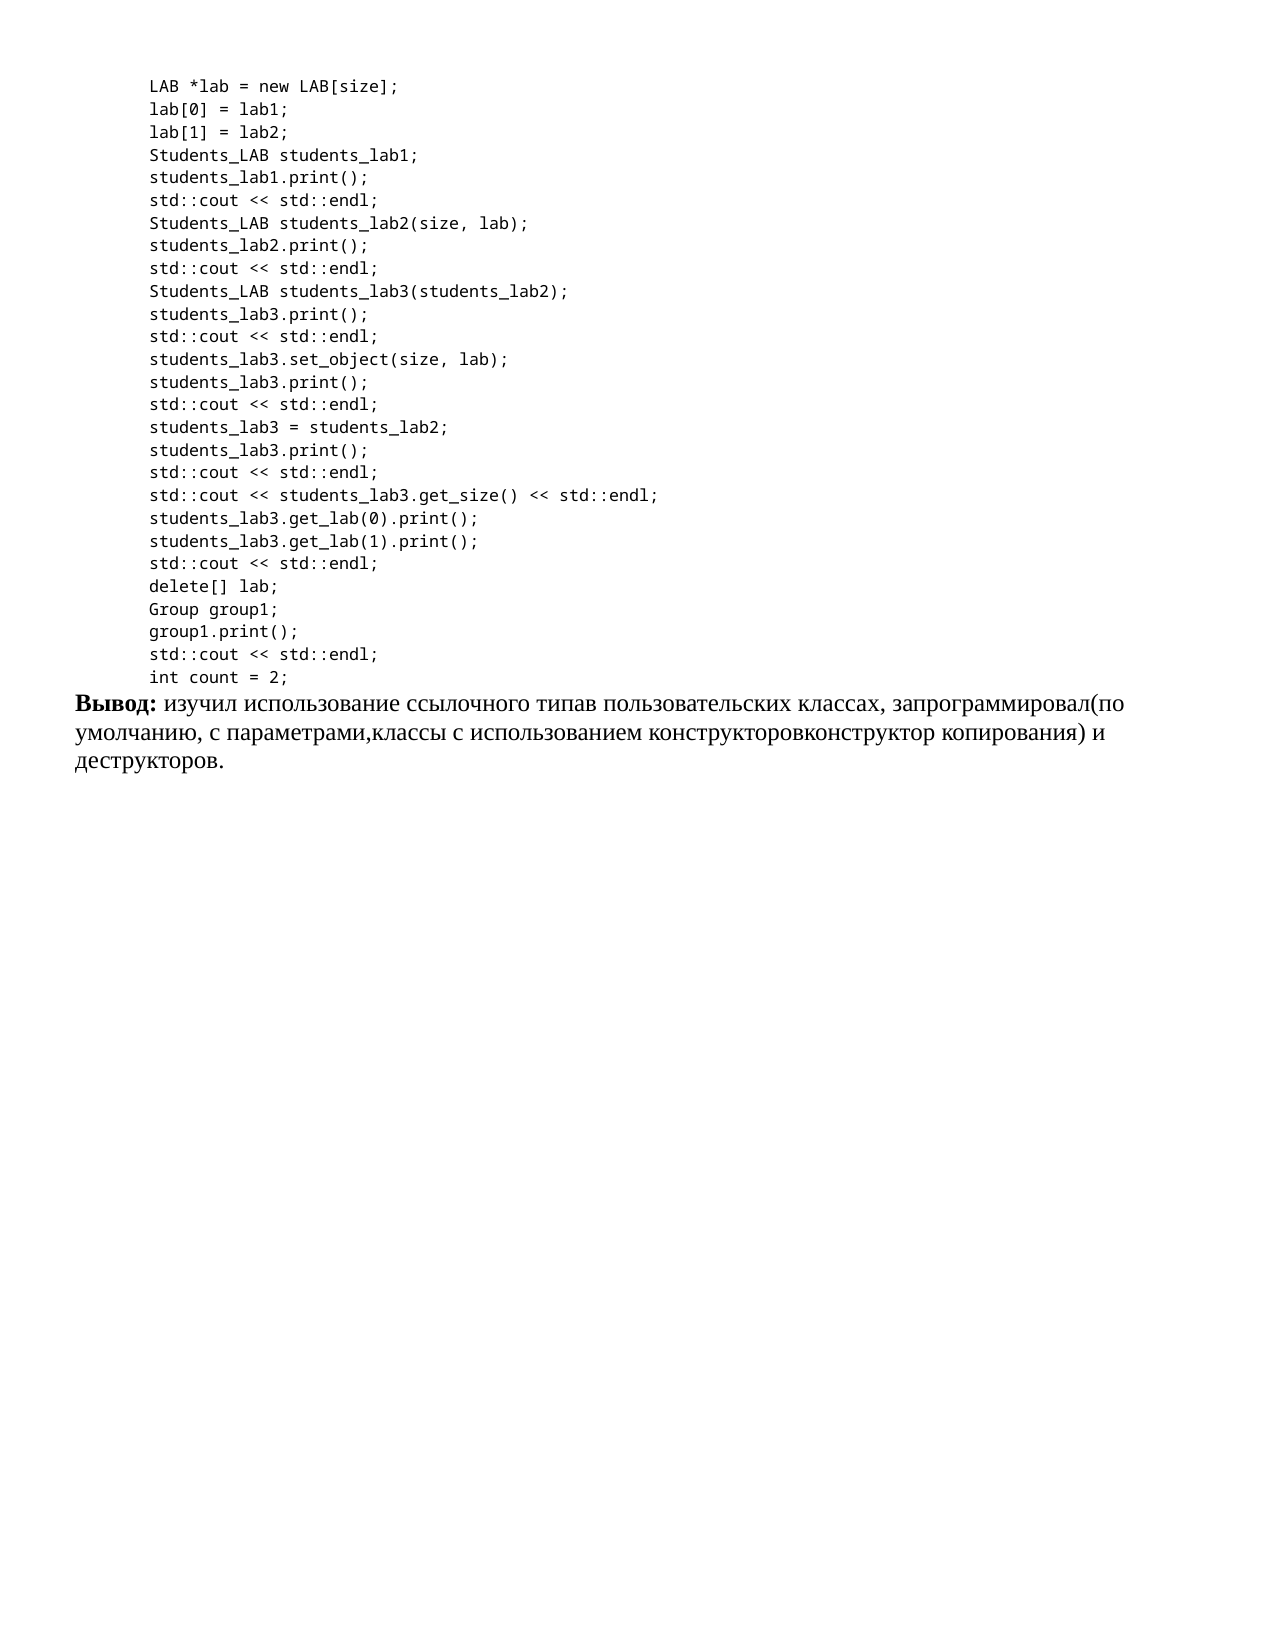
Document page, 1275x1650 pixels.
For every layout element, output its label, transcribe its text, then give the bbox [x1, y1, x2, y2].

text std::cout << std::endl; [75, 643, 1200, 665]
text int count = 2; [75, 665, 1200, 688]
text lab[0] = lab1; [75, 98, 1200, 120]
text std::cout << std::endl; [75, 325, 1200, 347]
text Вывод: изучил использование ссылочного типав пользовательских классах, запрограммировал(по умолчанию, с параметрами,классы с использованием конструкторовконструктор копирования) и деструкторов. [75, 688, 1200, 774]
text Students_LAB students_lab2(size, lab); [75, 211, 1200, 234]
text students_lab3.print(); [75, 438, 1200, 461]
text students_lab3 = students_lab2; [75, 416, 1200, 438]
text std::cout << std::endl; [75, 461, 1200, 484]
text Students_LAB students_lab3(students_lab2); [75, 279, 1200, 302]
text delete[] lab; [75, 574, 1200, 597]
text std::cout << students_lab3.get_size() << std::endl; [75, 484, 1200, 506]
text lab[1] = lab2; [75, 120, 1200, 143]
text Group group1; [75, 597, 1200, 620]
text group1.print(); [75, 620, 1200, 643]
text std::cout << std::endl; [75, 188, 1200, 211]
text std::cout << std::endl; [75, 552, 1200, 574]
text students_lab3.print(); [75, 370, 1200, 393]
text students_lab3.get_lab(1).print(); [75, 529, 1200, 552]
text students_lab3.set_object(size, lab); [75, 347, 1200, 370]
text students_lab2.print(); [75, 234, 1200, 257]
text students_lab3.print(); [75, 302, 1200, 325]
text std::cout << std::endl; [75, 257, 1200, 279]
text students_lab1.print(); [75, 166, 1200, 188]
text Students_LAB students_lab1; [75, 143, 1200, 166]
text students_lab3.get_lab(0).print(); [75, 506, 1200, 529]
text LAB *lab = new LAB[size]; [75, 75, 1200, 98]
text std::cout << std::endl; [75, 393, 1200, 416]
